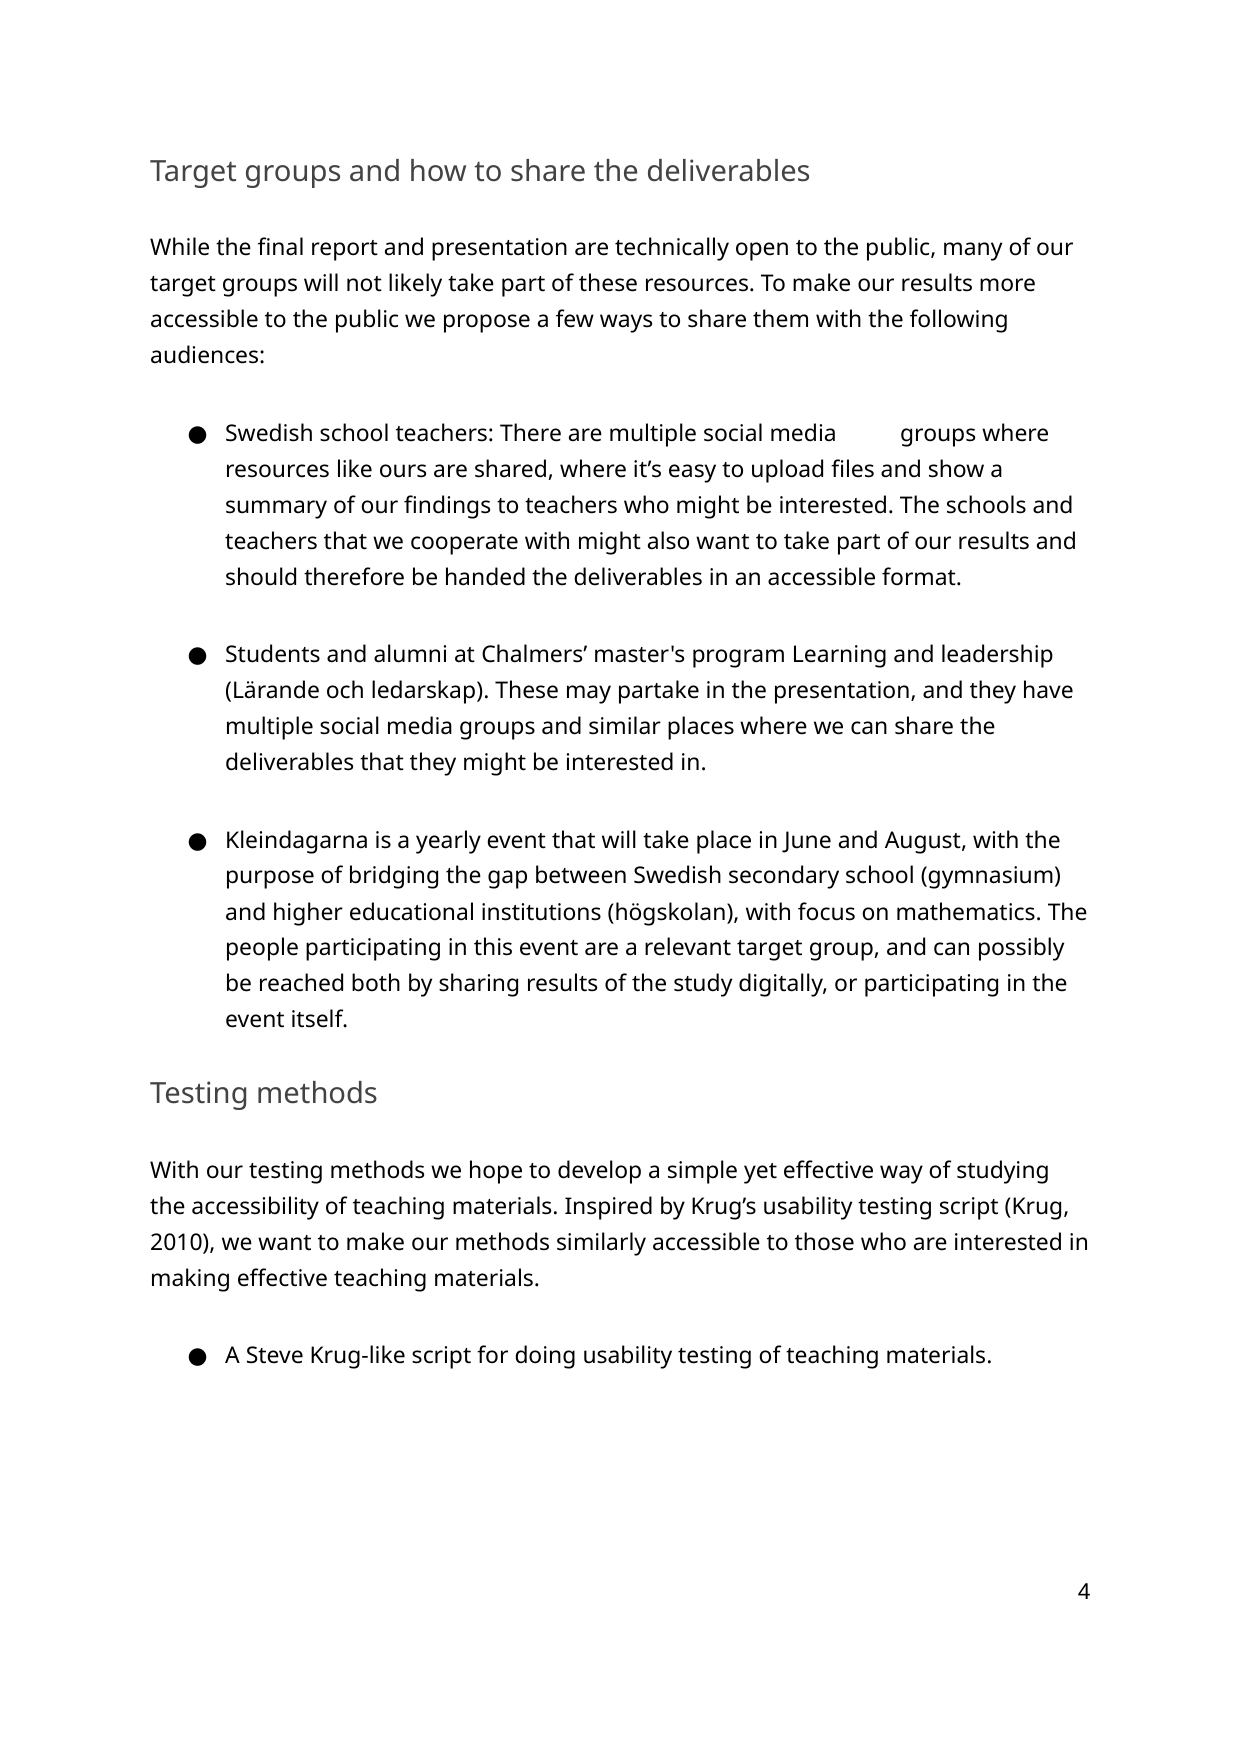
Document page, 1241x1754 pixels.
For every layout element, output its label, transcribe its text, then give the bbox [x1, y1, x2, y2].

list Kleindagarna is a yearly event that will take place in June and August, with the purpose of bridging the gap between Swedish secondary school (gymnasium) and higher educational institutions (högskolan), with focus on mathematics. The people participating in this event are a relevant target group, and can possibly be reached both by sharing results of the study digitally, or participating in the event itself. [187, 823, 1090, 1034]
subtitle Testing methods [150, 1072, 1090, 1112]
list A Steve Krug-like script for doing usability testing of teaching materials. [187, 1339, 1090, 1371]
text While the final report and presentation are technically open to the public, many of our target groups will not likely take part of these resources. To make our results more accessible to the public we propose a few ways to share them with the following audiences: [150, 231, 1090, 370]
subtitle Target groups and how to share the deliverables [150, 150, 1090, 190]
list Swedish school teachers: There are multiple social media groups where resources like ours are shared, where it’s easy to upload files and show a summary of our findings to teachers who might be interested. The schools and teachers that we cooperate with might also want to take part of our results and should therefore be handed the deliverables in an accessible format. [187, 417, 1090, 592]
list Students and alumni at Chalmers’ master's program Learning and leadership (Lärande och ledarskap). These may partake in the presentation, and they have multiple social media groups and similar places where we can share the deliverables that they might be interested in. [187, 638, 1090, 777]
text With our testing methods we hope to develop a simple yet effective way of studying the accessibility of teaching materials. Inspired by Krug’s usability testing script (Krug, 2010), we want to make our methods similarly accessible to those who are interested in making effective teaching materials. [150, 1154, 1090, 1293]
